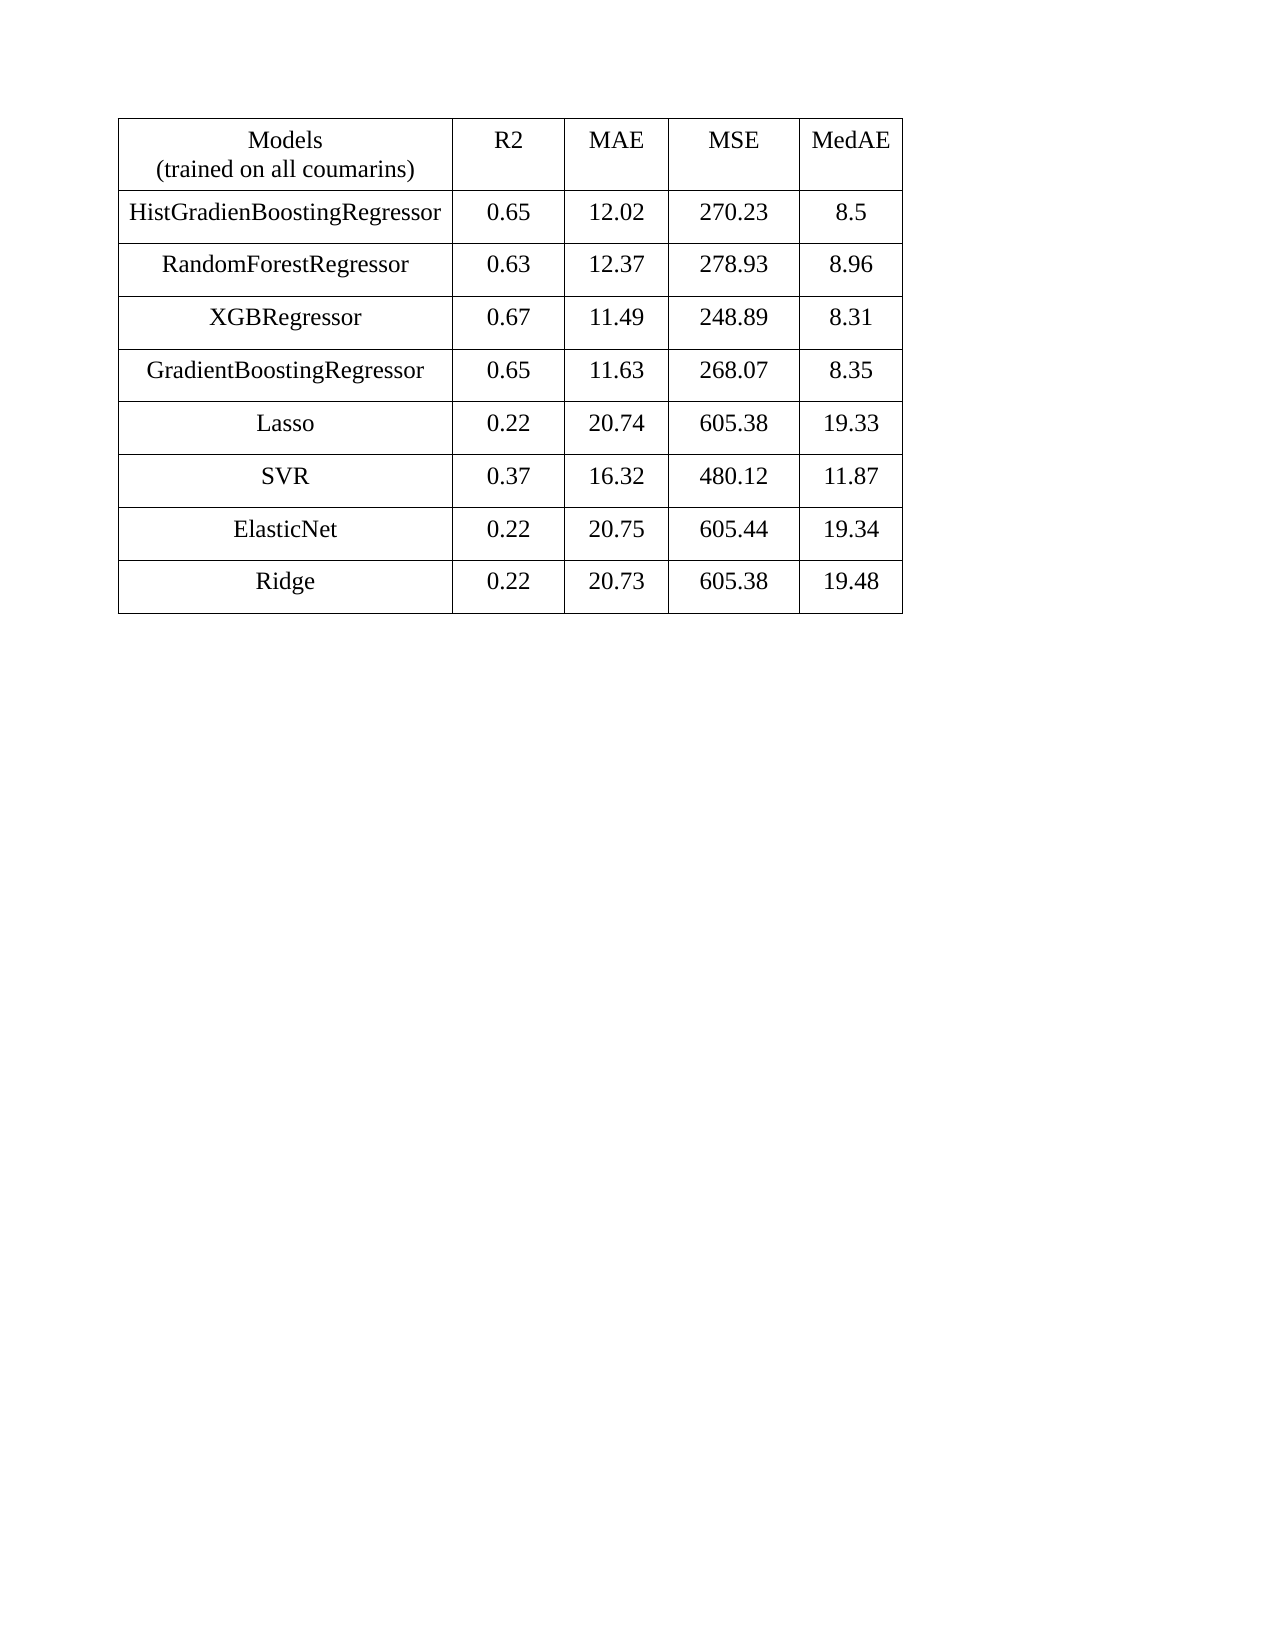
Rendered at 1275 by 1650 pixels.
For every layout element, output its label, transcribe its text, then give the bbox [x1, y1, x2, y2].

table_cell SVR [119, 455, 452, 507]
table_cell 11.87 [800, 455, 902, 507]
table_cell 8.5 [800, 191, 902, 243]
table_cell 0.65 [453, 191, 564, 243]
table_cell Ridge [119, 561, 452, 612]
table_cell 19.48 [800, 561, 902, 612]
table_cell 12.02 [565, 191, 668, 243]
table_cell 0.67 [453, 297, 564, 348]
table_cell HistGradienBoostingRegressor [119, 191, 452, 243]
table_header MSE [669, 119, 799, 190]
table_cell 20.73 [565, 561, 668, 612]
table_cell 268.07 [669, 350, 799, 401]
table_cell Lasso [119, 402, 452, 454]
table_cell 11.49 [565, 297, 668, 348]
table_cell 8.96 [800, 244, 902, 296]
table_cell 0.22 [453, 561, 564, 612]
table_cell XGBRegressor [119, 297, 452, 348]
table_cell 0.22 [453, 508, 564, 560]
table_cell ElasticNet [119, 508, 452, 560]
table_cell 0.65 [453, 350, 564, 401]
table_cell 0.37 [453, 455, 564, 507]
table_cell 605.38 [669, 402, 799, 454]
table_cell 8.35 [800, 350, 902, 401]
table_cell 12.37 [565, 244, 668, 296]
table_cell 248.89 [669, 297, 799, 348]
table_cell 8.31 [800, 297, 902, 348]
table_cell 278.93 [669, 244, 799, 296]
table_header Models (trained on all coumarins) [119, 119, 452, 190]
table_cell 19.33 [800, 402, 902, 454]
table_cell 19.34 [800, 508, 902, 560]
table_cell 0.22 [453, 402, 564, 454]
table_header R2 [453, 119, 564, 190]
table_cell 605.38 [669, 561, 799, 612]
table_cell 480.12 [669, 455, 799, 507]
table_cell RandomForestRegressor [119, 244, 452, 296]
table_cell 20.74 [565, 402, 668, 454]
table_cell 16.32 [565, 455, 668, 507]
table_header MAE [565, 119, 668, 190]
table_cell 0.63 [453, 244, 564, 296]
table_cell 605.44 [669, 508, 799, 560]
table_cell 11.63 [565, 350, 668, 401]
table_cell 20.75 [565, 508, 668, 560]
table_header MedAE [800, 119, 902, 190]
table_cell GradientBoostingRegressor [119, 350, 452, 401]
table_cell 270.23 [669, 191, 799, 243]
